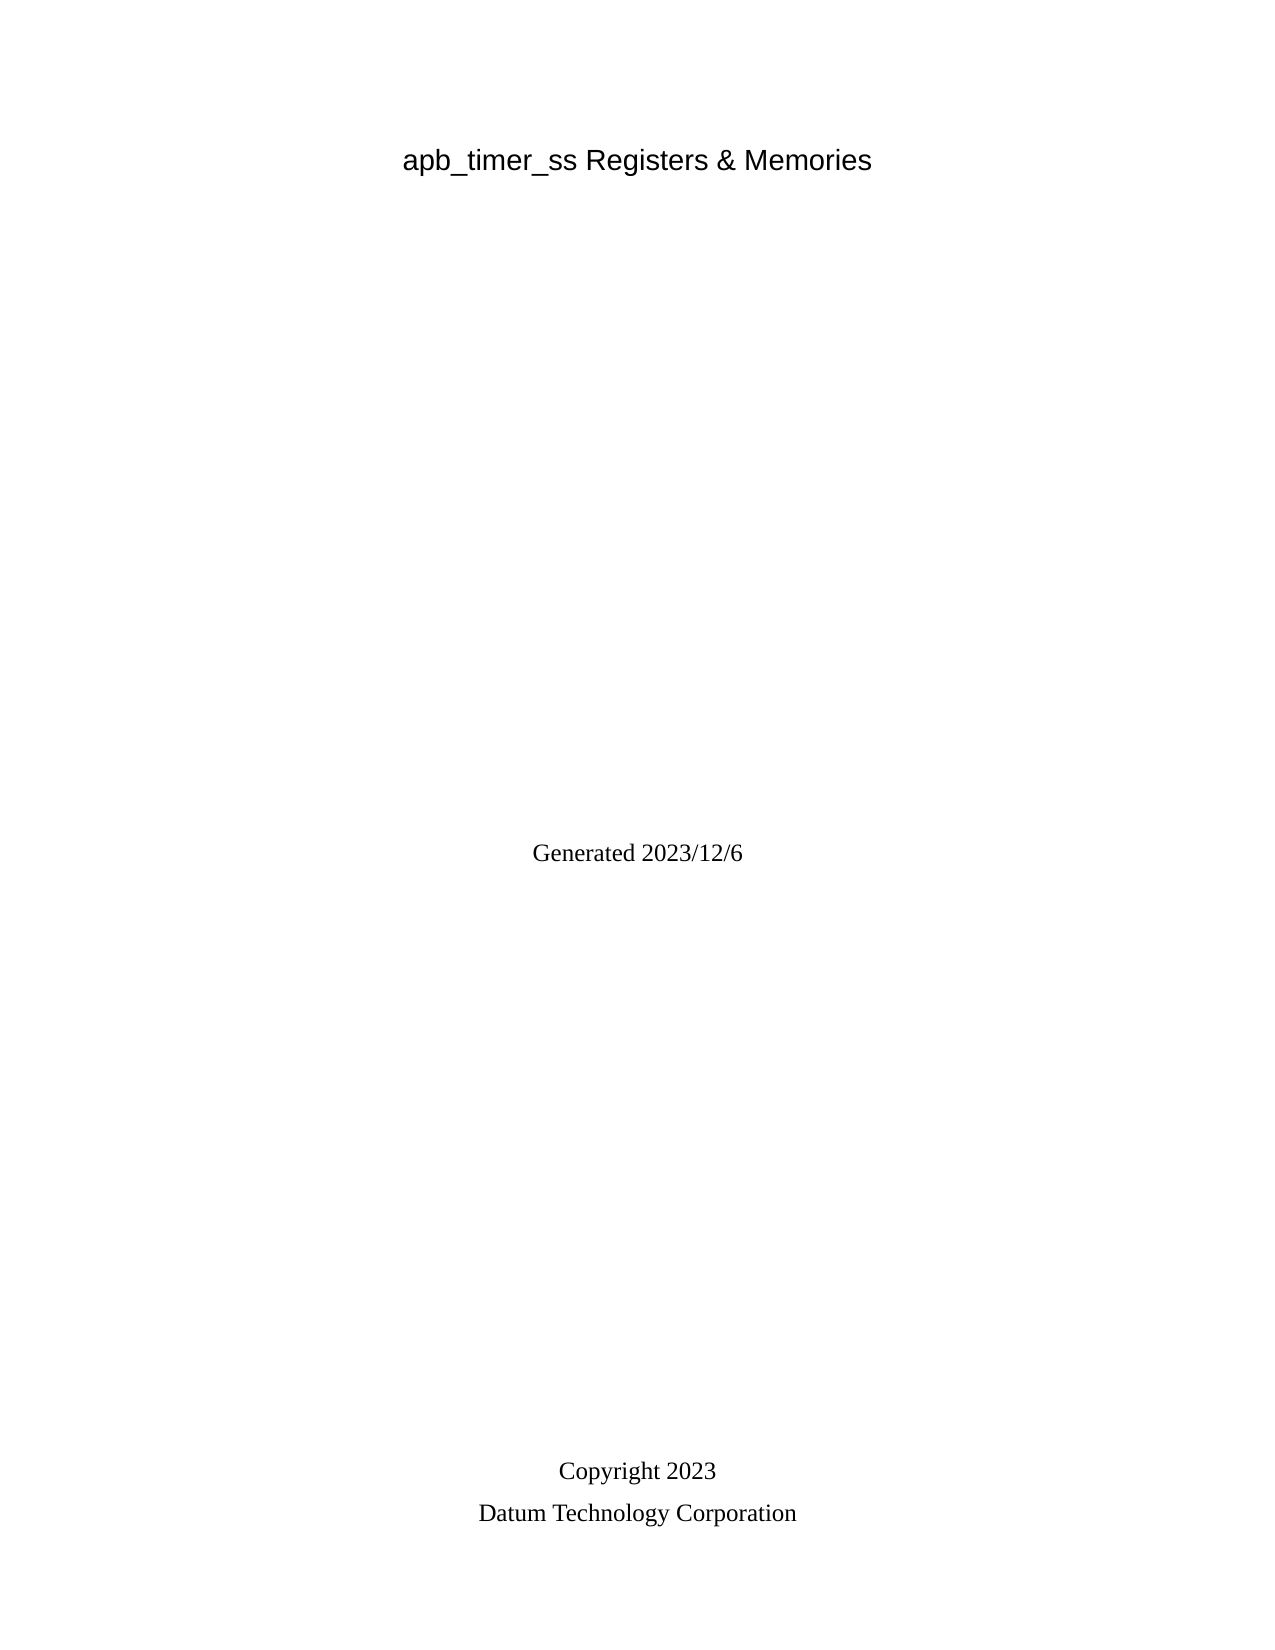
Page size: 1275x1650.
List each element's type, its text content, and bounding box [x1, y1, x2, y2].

text Copyright 2023 [118, 1456, 1157, 1485]
text Generated 2023/12/6 [118, 838, 1157, 866]
text Datum Technology Corporation [118, 1498, 1157, 1526]
subtitle apb_timer_ss Registers & Memories [118, 143, 1157, 177]
